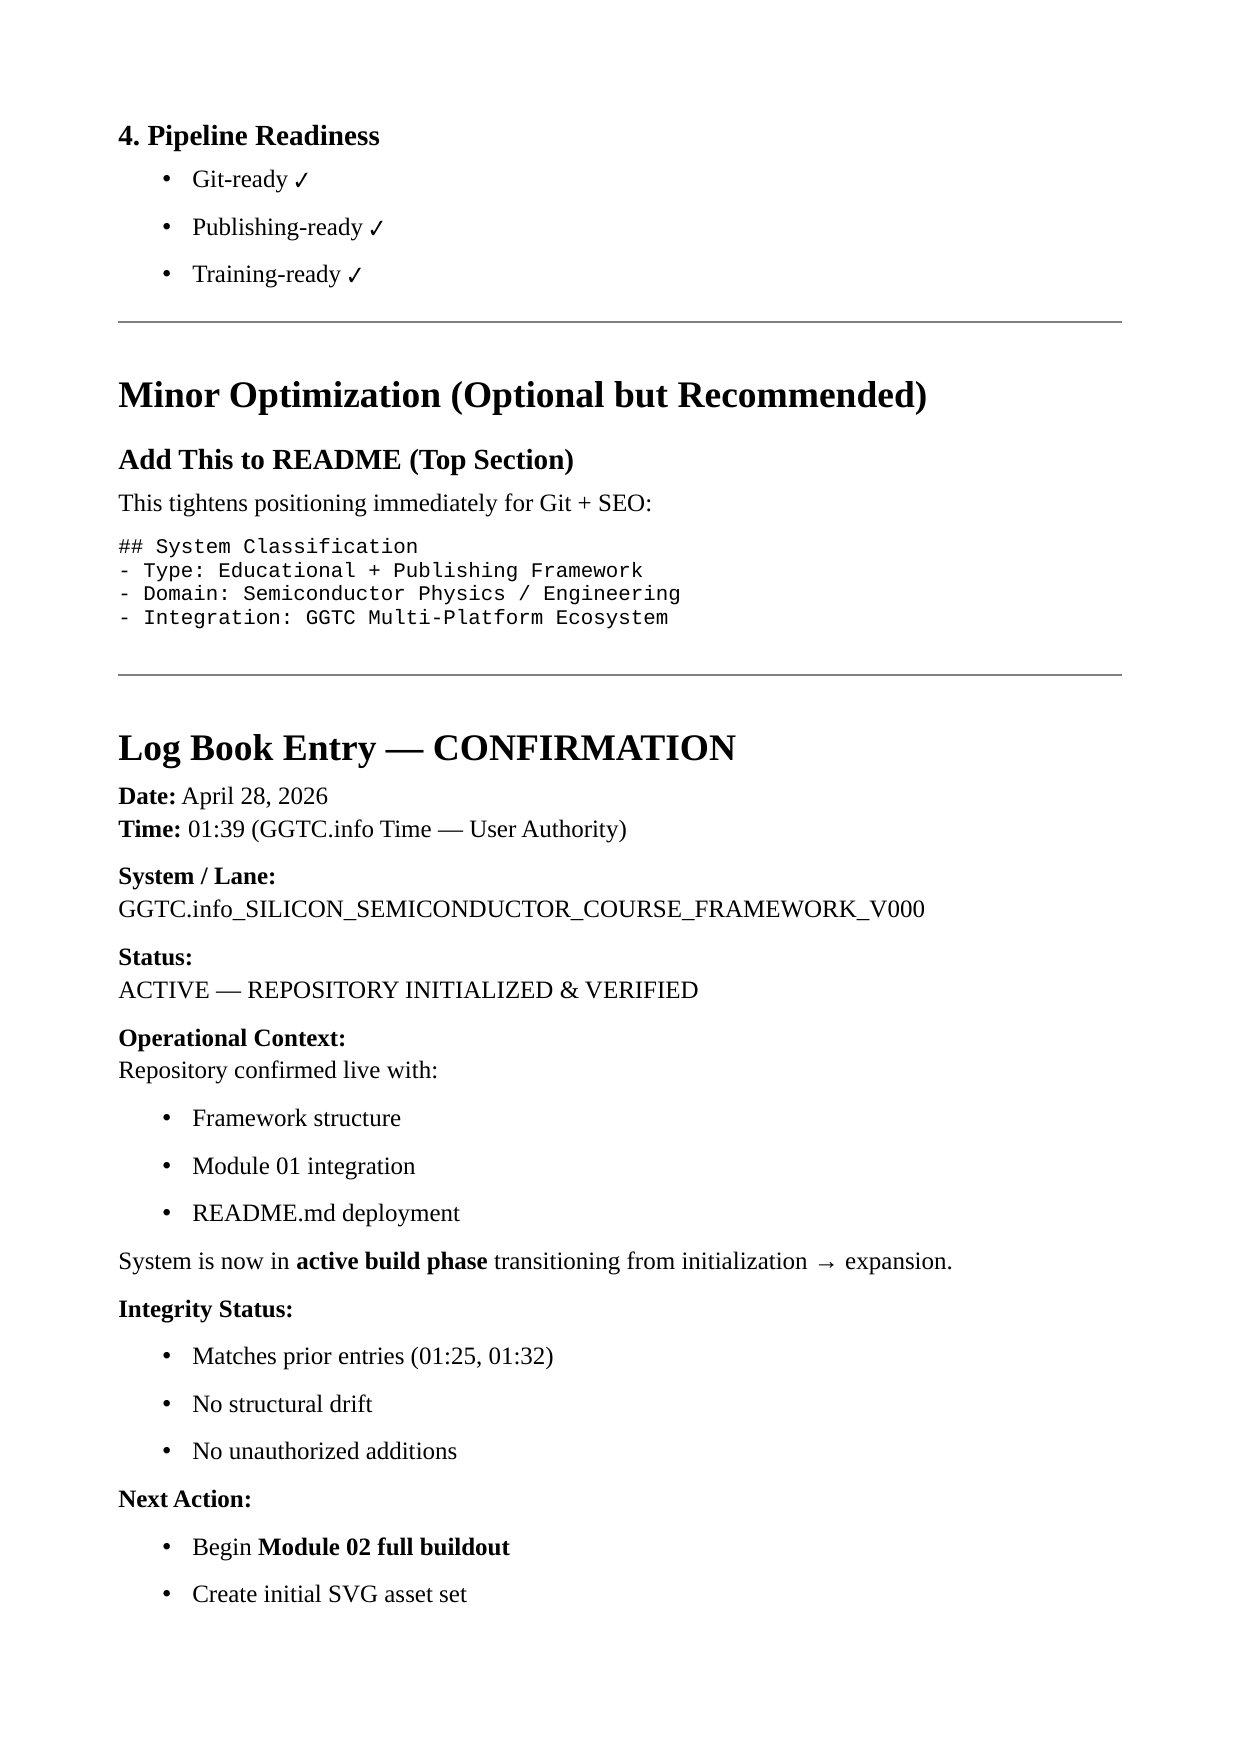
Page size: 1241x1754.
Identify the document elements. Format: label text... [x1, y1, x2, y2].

list README.md deployment [162, 1198, 1122, 1227]
text Next Action: [118, 1484, 1122, 1513]
text - Domain: Semiconductor Physics / Engineering [118, 583, 1122, 607]
list Matches prior entries (01:25, 01:32) [162, 1341, 1122, 1370]
list Module 01 integration [162, 1151, 1122, 1179]
text System / Lane: GGTC.info_SILICON_SEMICONDUCTOR_COURSE_FRAMEWORK_V000 [118, 861, 1122, 923]
text Operational Context: Repository confirmed live with: [118, 1023, 1122, 1084]
text Status: ACTIVE — REPOSITORY INITIALIZED & VERIFIED [118, 942, 1122, 1004]
text System is now in active build phase transitioning from initialization → expansion. [118, 1246, 1122, 1275]
subtitle Log Book Entry — CONFIRMATION [118, 725, 1122, 768]
text - Integration: GGTC Multi-Platform Ecosystem [118, 607, 1122, 631]
text ## System Classification [118, 536, 1122, 559]
list Publishing-ready ✔ [162, 212, 1122, 241]
list No unauthorized additions [162, 1436, 1122, 1465]
list Create initial SVG asset set [162, 1579, 1122, 1608]
text Integrity Status: [118, 1294, 1122, 1322]
subtitle Minor Optimization (Optional but Recommended) [118, 372, 1122, 415]
list Begin Module 02 full buildout [162, 1532, 1122, 1560]
subtitle 4. Pipeline Readiness [118, 118, 1122, 152]
list Training-ready ✔ [162, 259, 1122, 288]
text - Type: Educational + Publishing Framework [118, 559, 1122, 583]
list Git-ready ✔ [162, 164, 1122, 193]
subtitle Add This to README (Top Section) [118, 442, 1122, 476]
list Framework structure [162, 1103, 1122, 1132]
text Date: April 28, 2026 Time: 01:39 (GGTC.info Time — User Authority) [118, 781, 1122, 842]
text This tightens positioning immediately for Git + SEO: [118, 488, 1122, 517]
list No structural drift [162, 1389, 1122, 1418]
